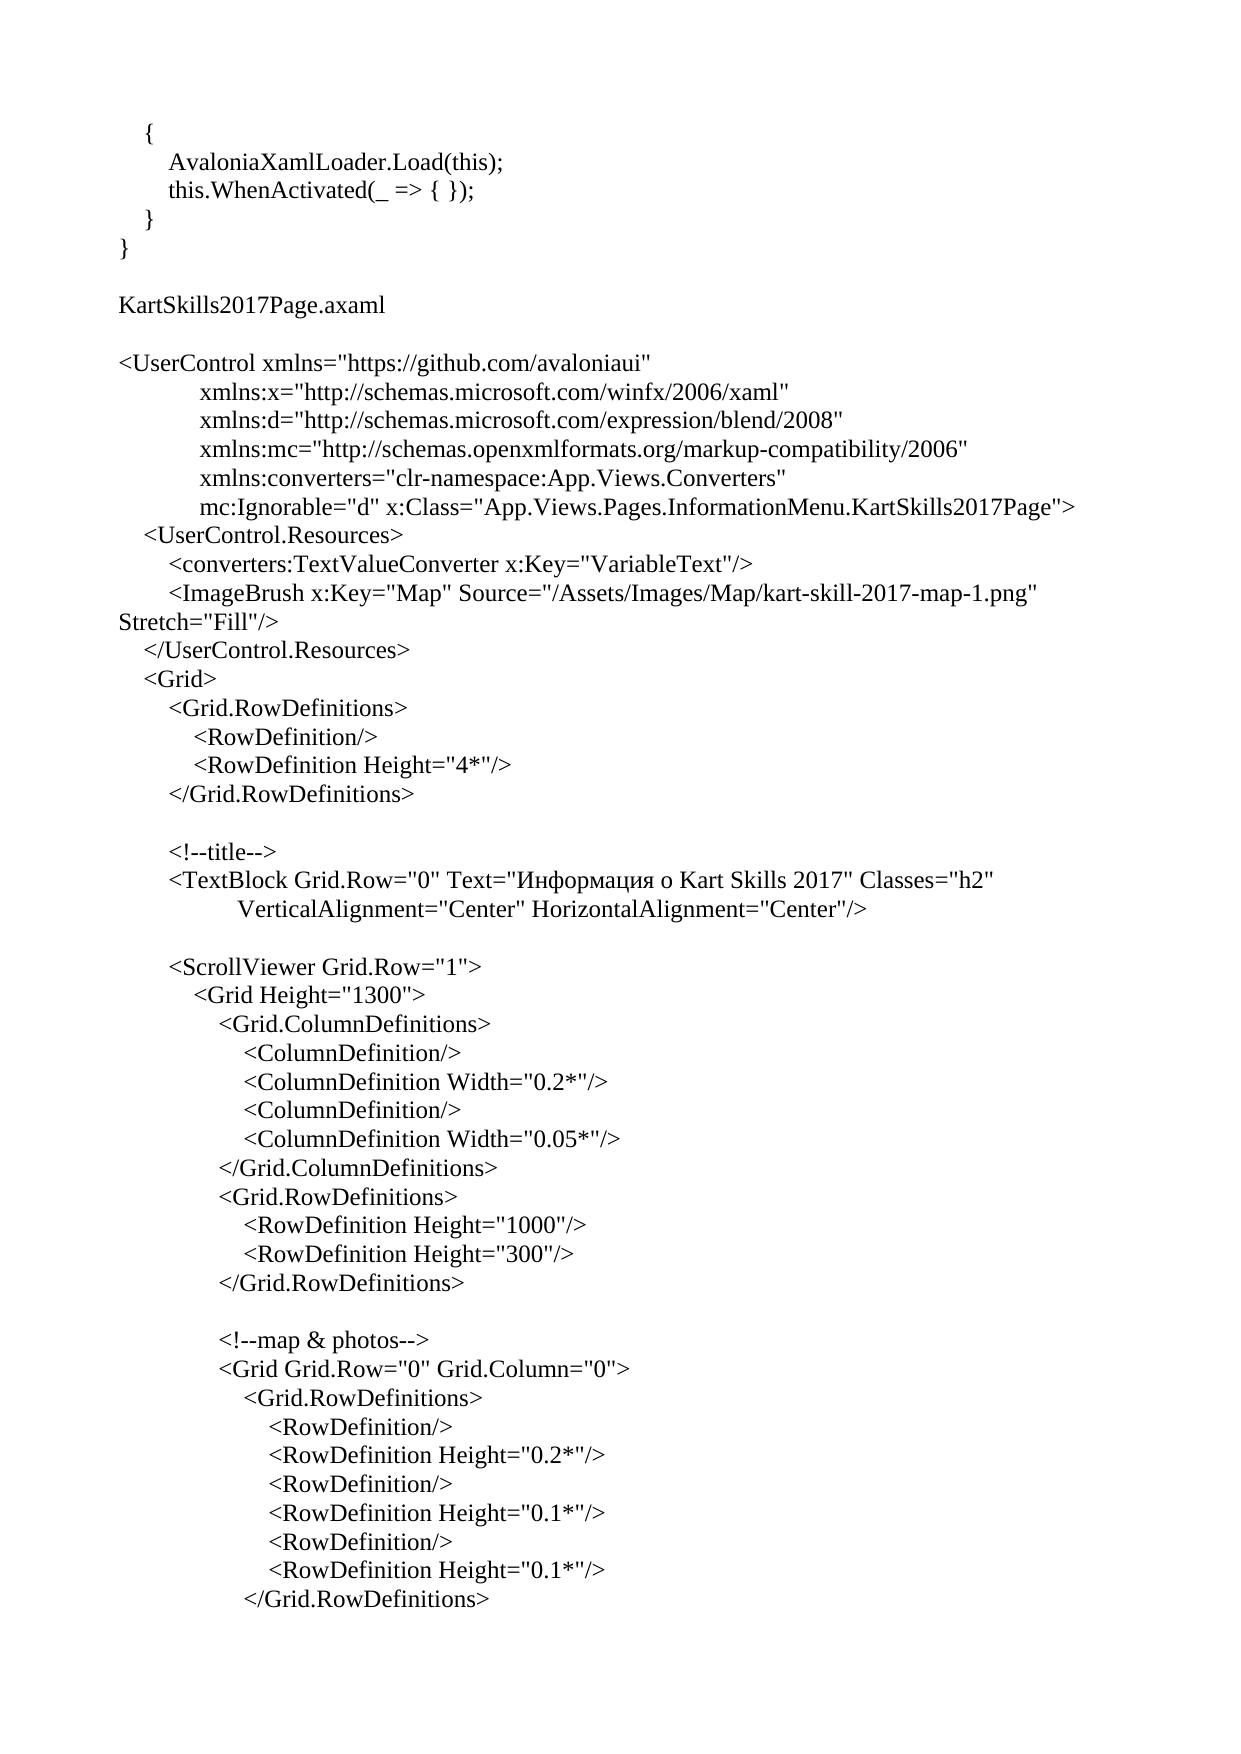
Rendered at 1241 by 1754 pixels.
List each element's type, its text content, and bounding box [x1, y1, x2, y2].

subtitle <UserControl xmlns="https://github.com/avaloniaui" xmlns:x="http://schemas.microsoft.com/winfx/2006/xaml" xmlns:d="http://schemas.microsoft.com/expression/blend/2008" xmlns:mc="http://schemas.openxmlformats.org/markup-compatibility/2006" xmlns:converters="clr-namespace:App.Views.Converters" mc:Ignorable="d" x:Class="App.Views.Pages.InformationMenu.KartSkills2017Page"> <UserControl.Resources> <converters:TextValueConverter x:Key="VariableText"/> <ImageBrush x:Key="Map" Source="/Assets/Images/Map/kart-skill-2017-map-1.png" Stretch="Fill"/> </UserControl.Resources> <Grid> <Grid.RowDefinitions> <RowDefinition/> <RowDefinition Height="4*"/> </Grid.RowDefinitions> <!--title--> <TextBlock Grid.Row="0" Text="Информация о Kart Skills 2017" Classes="h2" VerticalAlignment="Center" HorizontalAlignment="Center"/> <ScrollViewer Grid.Row="1"> <Grid Height="1300"> <Grid.ColumnDefinitions> <ColumnDefinition/> <ColumnDefinition Width="0.2*"/> <ColumnDefinition/> <ColumnDefinition Width="0.05*"/> </Grid.ColumnDefinitions> <Grid.RowDefinitions> <RowDefinition Height="1000"/> <RowDefinition Height="300"/> </Grid.RowDefinitions> <!--map & photos--> <Grid Grid.Row="0" Grid.Column="0"> <Grid.RowDefinitions> <RowDefinition/> <RowDefinition Height="0.2*"/> <RowDefinition/> <RowDefinition Height="0.1*"/> <RowDefinition/> <RowDefinition Height="0.1*"/> </Grid.RowDefinitions> [118, 348, 1122, 1613]
subtitle KartSkills2017Page.axaml [118, 291, 1122, 348]
subtitle { AvaloniaXamlLoader.Load(this); this.WhenActivated(_ => { }); } } [118, 118, 1122, 291]
